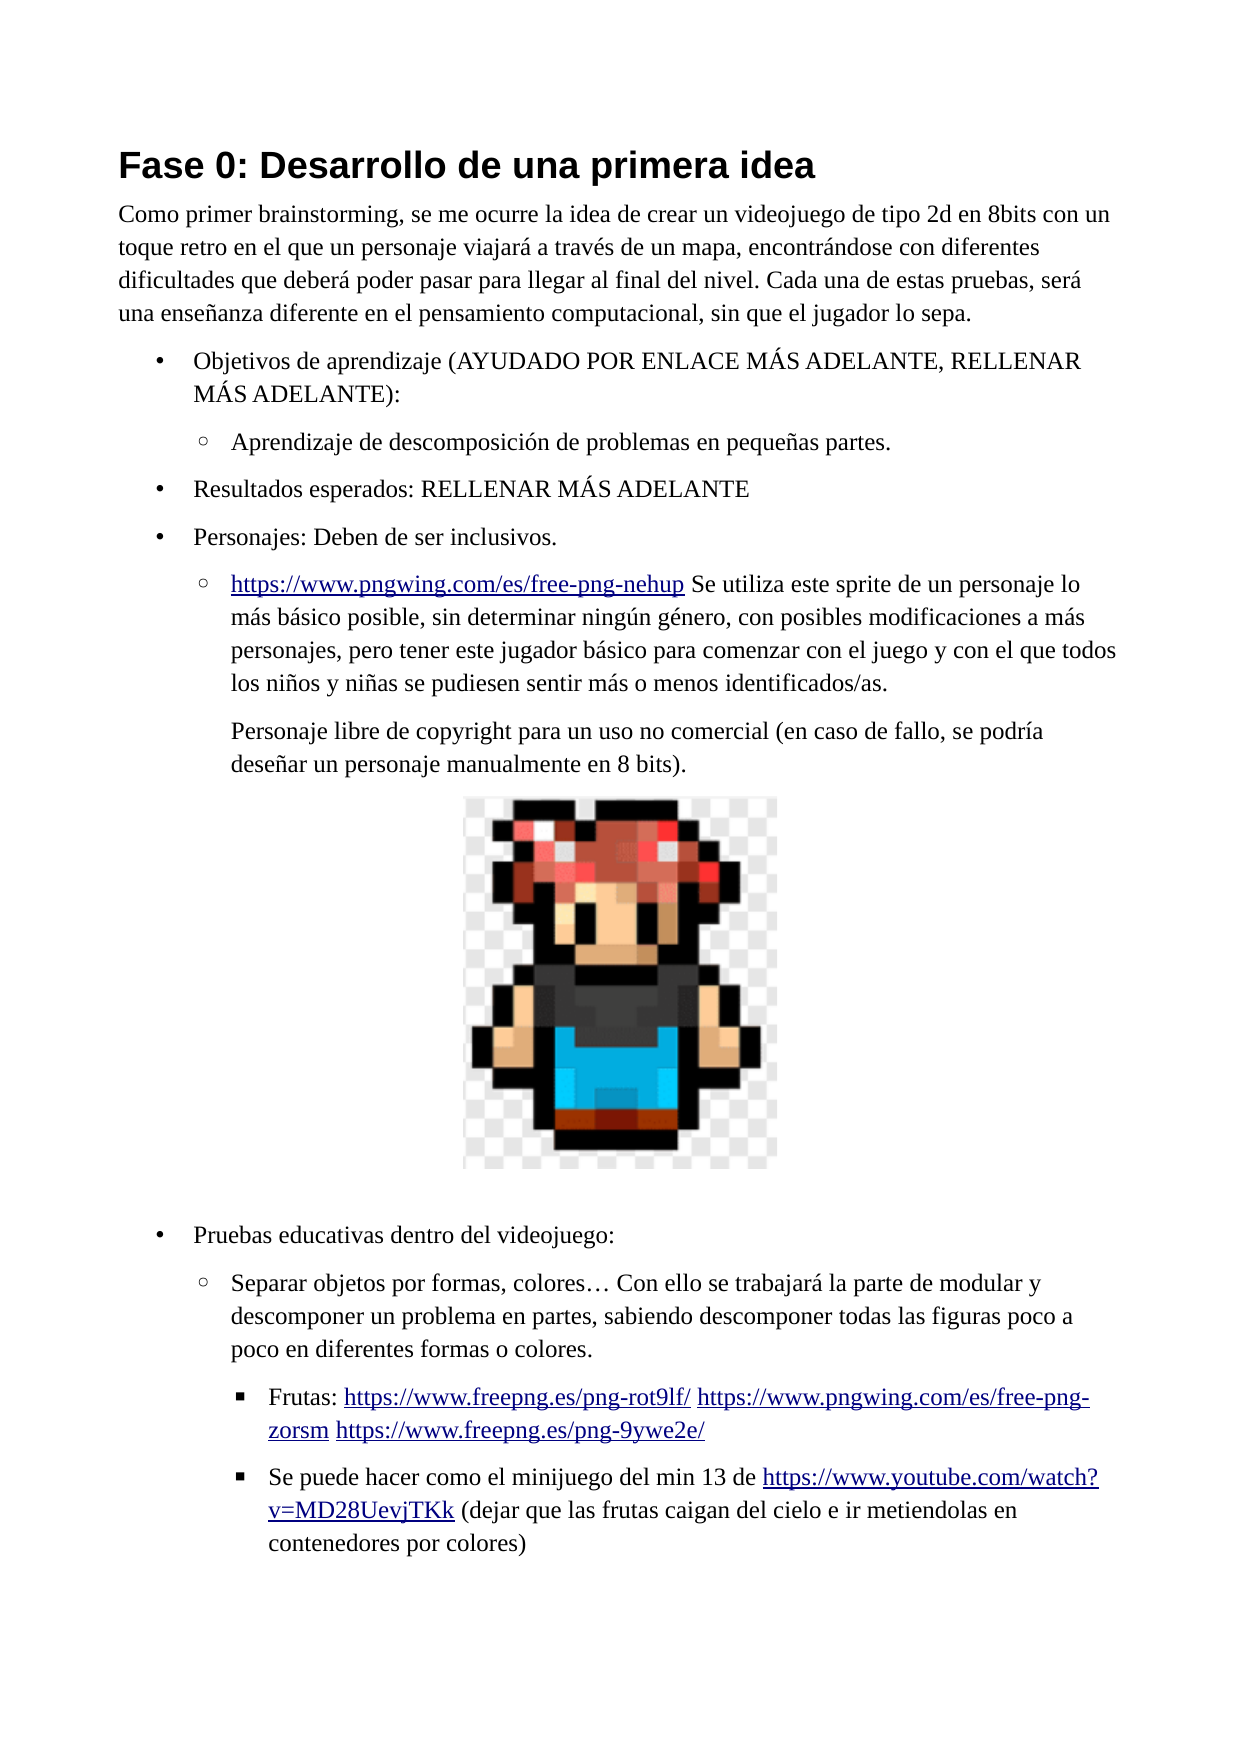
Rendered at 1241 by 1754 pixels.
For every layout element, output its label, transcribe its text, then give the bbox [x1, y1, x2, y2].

subtitle Separar objetos por formas, colores… Con ello se trabajará la parte de modular y descomponer un problema en partes, sabiendo descomponer todas las figuras poco a poco en diferentes formas o colores. [193, 1268, 1122, 1363]
subtitle https://www.pngwing.com/es/free-png-nehup Se utiliza este sprite de un personaje lo más básico posible, sin determinar ningún género, con posibles modificaciones a más personajes, pero tener este jugador básico para comenzar con el juego y con el que todos los niños y niñas se pudiesen sentir más o menos identificados/as. [193, 569, 1122, 697]
subtitle Frutas: https://www.freepng.es/png-rot9lf/ https://www.pngwing.com/es/free-png-zorsm https://www.freepng.es/png-9ywe2e/ [231, 1382, 1122, 1443]
subtitle Se puede hacer como el minijuego del min 13 de https://www.youtube.com/watch?v=MD28UevjTKk (dejar que las frutas caigan del cielo e ir metiendolas en contenedores por colores) [231, 1462, 1122, 1557]
subtitle Pruebas educativas dentro del videojuego: [156, 1220, 1122, 1249]
subtitle Como primer brainstorming, se me ocurre la idea de crear un videojuego de tipo 2d en 8bits con un toque retro en el que un personaje viajará a través de un mapa, encontrándose con diferentes dificultades que deberá poder pasar para llegar al final del nivel. Cada una de estas pruebas, será una enseñanza diferente en el pensamiento computacional, sin que el jugador lo sepa. [118, 199, 1122, 327]
picture [463, 796, 778, 1169]
subtitle Fase 0: Desarrollo de una primera idea [118, 143, 1122, 187]
subtitle Objetivos de aprendizaje (AYUDADO POR ENLACE MÁS ADELANTE, RELLENAR MÁS ADELANTE): [156, 346, 1122, 408]
subtitle Resultados esperados: RELLENAR MÁS ADELANTE [156, 474, 1122, 503]
subtitle Personajes: Deben de ser inclusivos. [156, 522, 1122, 551]
subtitle Personaje libre de copyright para un uso no comercial (en caso de fallo, se podría deseñar un personaje manualmente en 8 bits). [193, 716, 1122, 778]
subtitle Aprendizaje de descomposición de problemas en pequeñas partes. [193, 427, 1122, 455]
